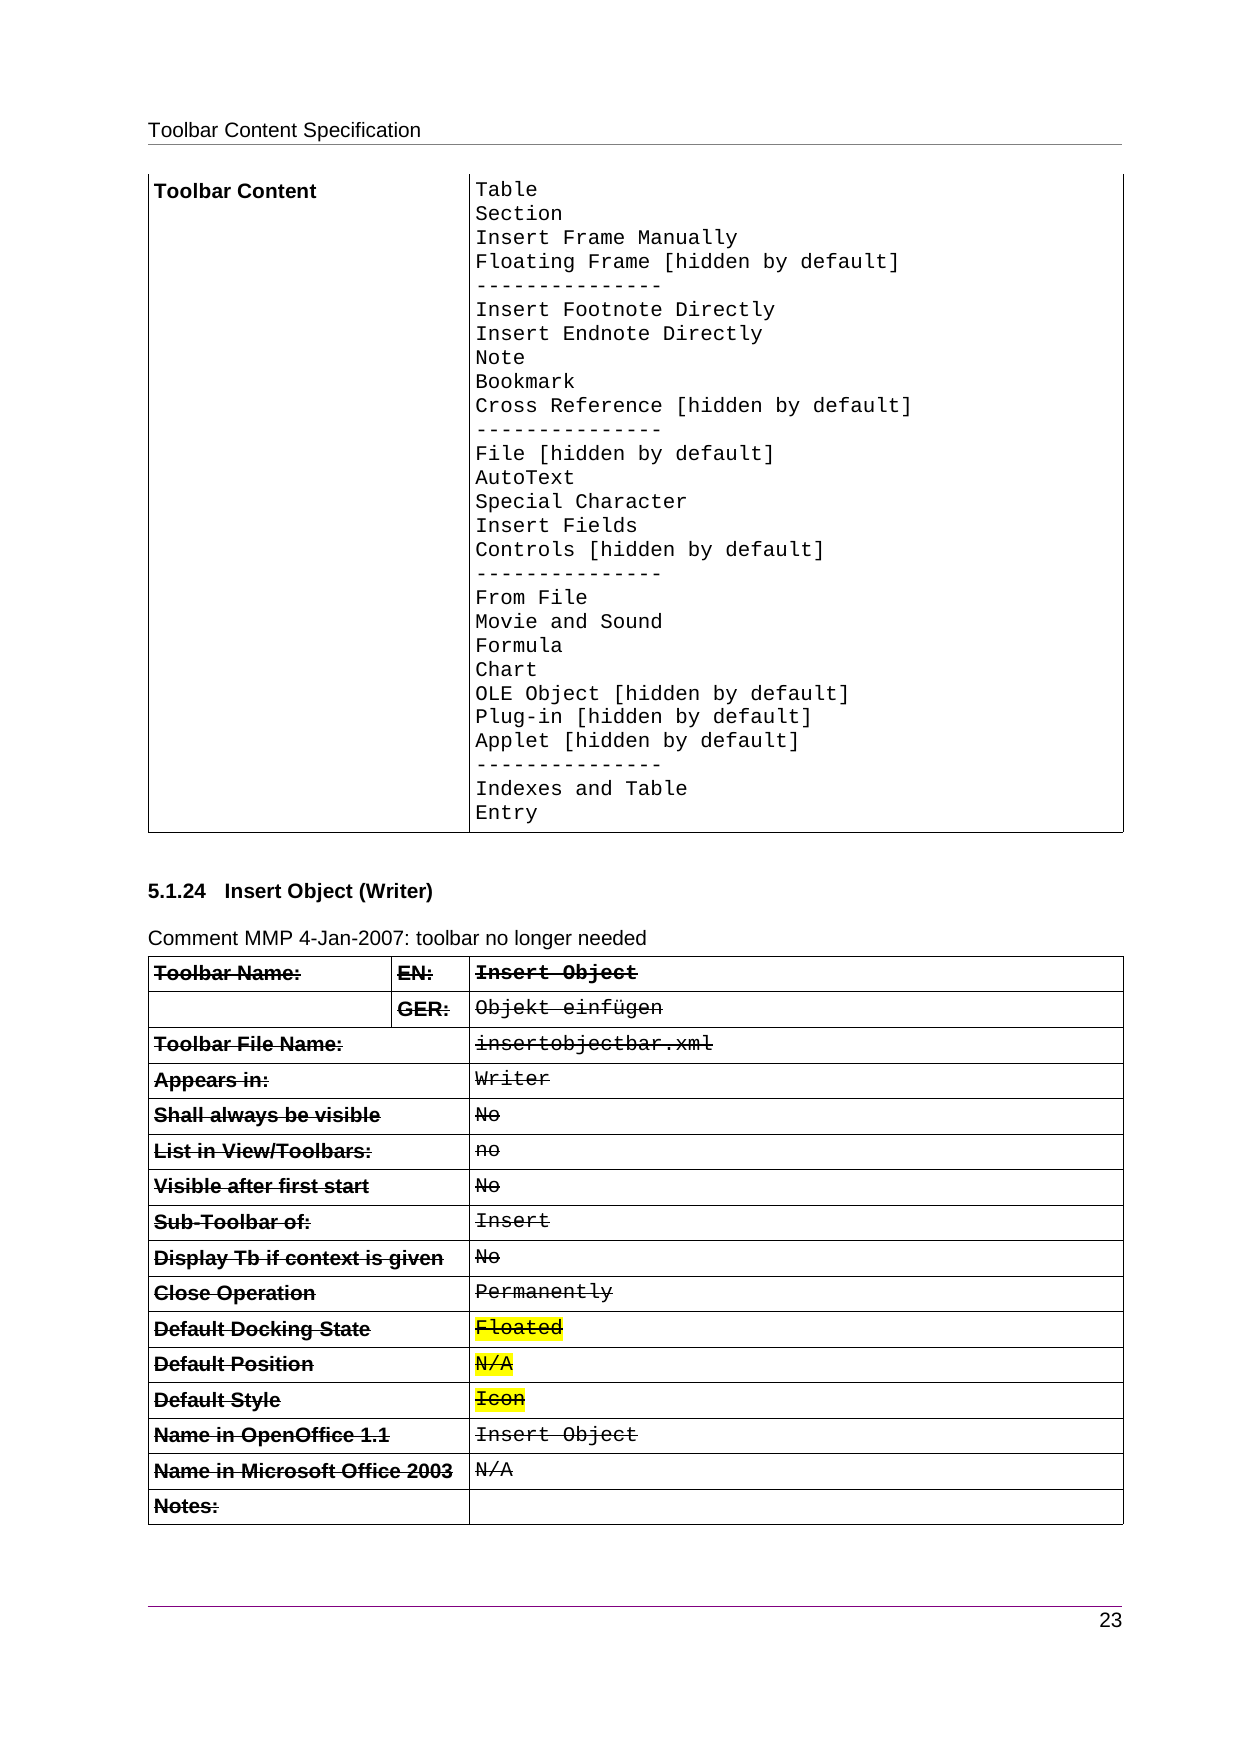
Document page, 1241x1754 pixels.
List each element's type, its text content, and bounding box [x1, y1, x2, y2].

text Comment MMP 4-Jan-2007: toolbar no longer needed [148, 926, 1122, 950]
table_cell N/A [470, 1348, 1123, 1382]
table_cell Floated [470, 1312, 1123, 1347]
table_cell N/A [470, 1454, 1123, 1489]
table_cell [470, 1490, 1123, 1524]
table_cell No [470, 1099, 1123, 1134]
table_cell GER: [392, 992, 469, 1027]
table_cell Toolbar File Name: [149, 1028, 469, 1063]
table_cell Close Operation [149, 1277, 469, 1311]
table_cell Sub-Toolbar of: [149, 1206, 469, 1240]
table_cell Objekt einfügen [470, 992, 1123, 1027]
table_cell Shall always be visible [149, 1099, 469, 1134]
table_cell [149, 992, 391, 1027]
table_cell Insert Object [470, 1419, 1123, 1453]
table_cell Default Docking State [149, 1312, 469, 1347]
table_cell Table Section Insert Frame Manually Floating Frame [hidden by default] --------------- Insert Footnote Directly Insert Endnote Directly Note Bookmark Cross Reference [hidden by default] --------------- File [hidden by default] AutoText Special Character Insert Fields Controls [hidden by default] --------------- From File Movie and Sound Formula Chart OLE Object [hidden by default] Plug-in [hidden by default] Applet [hidden by default] --------------- Indexes and Table Entry [470, 174, 1123, 832]
table_cell No [470, 1170, 1123, 1205]
table_cell Name in OpenOffice 1.1 [149, 1419, 469, 1453]
table_cell No [470, 1241, 1123, 1276]
table_cell Default Position [149, 1348, 469, 1382]
table_cell List in View/Toolbars: [149, 1135, 469, 1169]
table_cell Notes: [149, 1490, 469, 1524]
table_cell Name in Microsoft Office 2003 [149, 1454, 469, 1489]
table_header Insert Object [470, 957, 1123, 991]
subtitle Insert Object (Writer) [148, 879, 1122, 903]
table_cell Display Tb if context is given [149, 1241, 469, 1276]
table_header EN: [392, 957, 469, 991]
table_cell Default Style [149, 1383, 469, 1418]
table_cell Appears in: [149, 1064, 469, 1098]
table_cell insertobjectbar.xml [470, 1028, 1123, 1063]
table_cell Visible after first start [149, 1170, 469, 1205]
table_cell Permanently [470, 1277, 1123, 1311]
table_cell Toolbar Content [149, 174, 469, 832]
table_cell Icon [470, 1383, 1123, 1418]
table_cell Writer [470, 1064, 1123, 1098]
table_cell Insert [470, 1206, 1123, 1240]
table_cell no [470, 1135, 1123, 1169]
table_header Toolbar Name: [149, 957, 391, 991]
